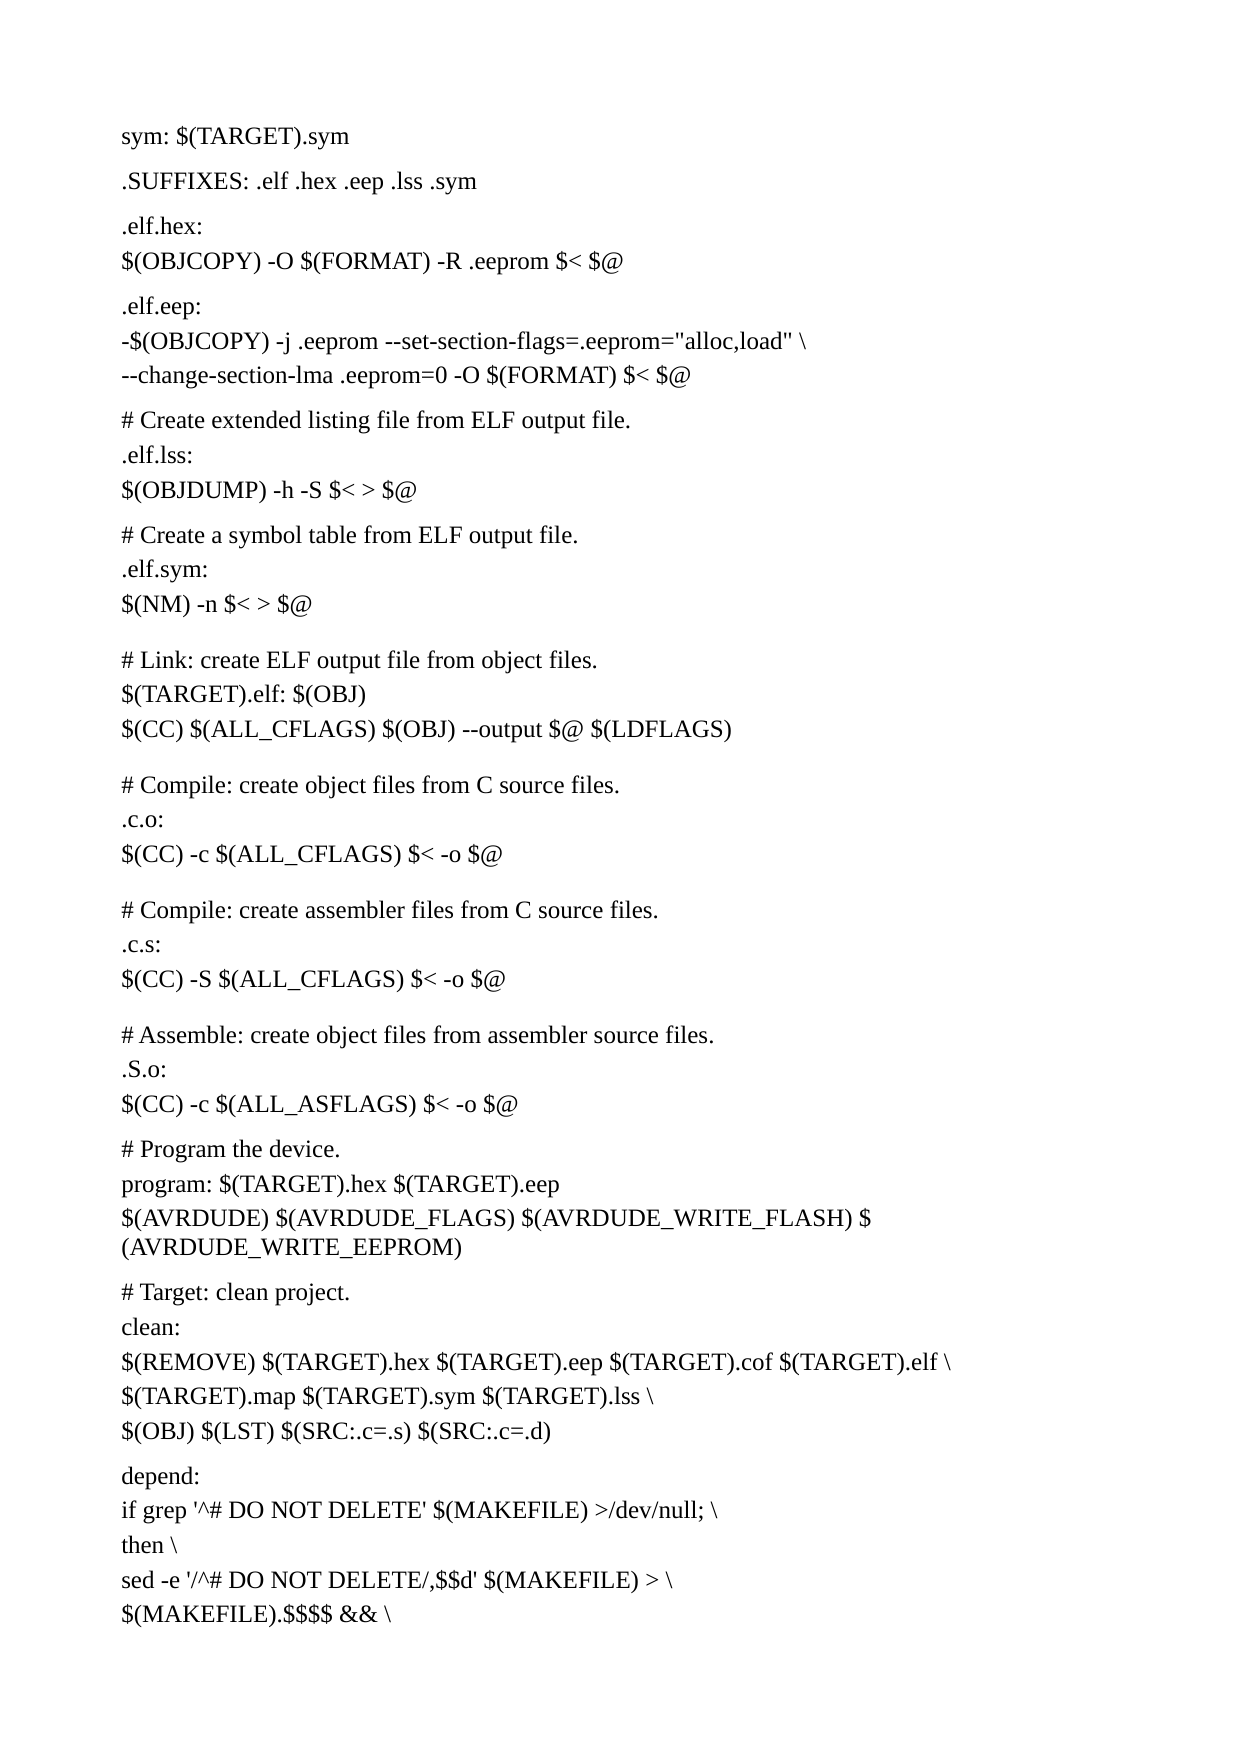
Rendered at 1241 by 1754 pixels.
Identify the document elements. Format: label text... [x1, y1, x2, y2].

table_header [118, 1448, 136, 1458]
table_header [118, 278, 136, 288]
table_header [118, 746, 136, 756]
table_header [118, 1121, 136, 1131]
table_header sym: $(TARGET).sym [118, 118, 362, 153]
table_header .SUFFIXES: .elf .hex .eep .lss .sym [118, 163, 489, 198]
table_header $(OBJCOPY) -O $(FORMAT) -R .eeprom $< $@ [118, 243, 639, 278]
table_header $(CC) $(ALL_CFLAGS) $(OBJ) --output $@ $(LDFLAGS) [118, 711, 745, 746]
table_header -$(OBJCOPY) -j .eeprom --set-section-flags=.eeprom="alloc,load" \ [118, 323, 817, 357]
table_header # Assemble: create object files from assembler source files. [118, 1017, 725, 1052]
table_header $(MAKEFILE).$$$$ && \ [118, 1596, 404, 1631]
table_header # Compile: create object files from C source files. [118, 767, 632, 802]
table_header $(CC) -S $(ALL_CFLAGS) $< -o $@ [118, 961, 521, 996]
table_header $(TARGET).elf: $(OBJ) [118, 677, 378, 711]
table_header .elf.eep: [118, 288, 215, 323]
table_header if grep '^# DO NOT DELETE' $(MAKEFILE) >/dev/null; \ [118, 1493, 731, 1527]
table_header $(OBJ) $(LST) $(SRC:.c=.s) $(SRC:.c=.d) [118, 1413, 562, 1447]
table_header $(TARGET).map $(TARGET).sym $(TARGET).lss \ [118, 1378, 666, 1413]
table_header [118, 756, 136, 767]
table_header then \ [118, 1527, 191, 1562]
table_header # Create extended listing file from ELF output file. [118, 403, 644, 437]
table_header [118, 881, 136, 892]
table_header # Compile: create assembler files from C source files. [118, 892, 671, 927]
table_header [118, 871, 136, 881]
table_header [118, 153, 136, 163]
table_header depend: [118, 1458, 214, 1493]
table_header $(OBJDUMP) -h -S $< > $@ [118, 472, 432, 506]
table_header program: $(TARGET).hex $(TARGET).eep [118, 1166, 572, 1201]
table_header .elf.sym: [118, 552, 222, 586]
table_header .c.o: [118, 802, 178, 836]
table_header $(NM) -n $< > $@ [118, 586, 327, 621]
table_header [118, 506, 136, 517]
table_header --change-section-lma .eeprom=0 -O $(FORMAT) $< $@ [118, 358, 706, 392]
table_header .S.o: [118, 1052, 181, 1086]
table_header [118, 392, 136, 403]
table_header [118, 996, 136, 1006]
table_header .elf.lss: [118, 437, 207, 472]
table_header # Target: clean project. [118, 1275, 363, 1309]
table_header clean: [118, 1309, 194, 1344]
table_header # Link: create ELF output file from object files. [118, 642, 609, 677]
table_header [118, 1006, 136, 1017]
table_header .c.s: [118, 927, 175, 961]
table_header $(CC) -c $(ALL_CFLAGS) $< -o $@ [118, 836, 523, 871]
table_header [118, 621, 136, 631]
table_header [118, 198, 136, 208]
table_header # Create a symbol table from ELF output file. [118, 517, 591, 552]
table_header $(AVRDUDE) $(AVRDUDE_FLAGS) $(AVRDUDE_WRITE_FLASH) $(AVRDUDE_WRITE_EEPROM) [118, 1201, 1122, 1264]
table_header .elf.hex: [118, 209, 217, 243]
table_header [118, 1264, 136, 1274]
table_header sed -e '/^# DO NOT DELETE/,$$d' $(MAKEFILE) > \ [118, 1562, 688, 1596]
table_header $(REMOVE) $(TARGET).hex $(TARGET).eep $(TARGET).cof $(TARGET).elf \ [118, 1344, 963, 1378]
table_header $(CC) -c $(ALL_ASFLAGS) $< -o $@ [118, 1086, 533, 1121]
table_header [118, 631, 136, 642]
table_header # Program the device. [118, 1131, 360, 1166]
